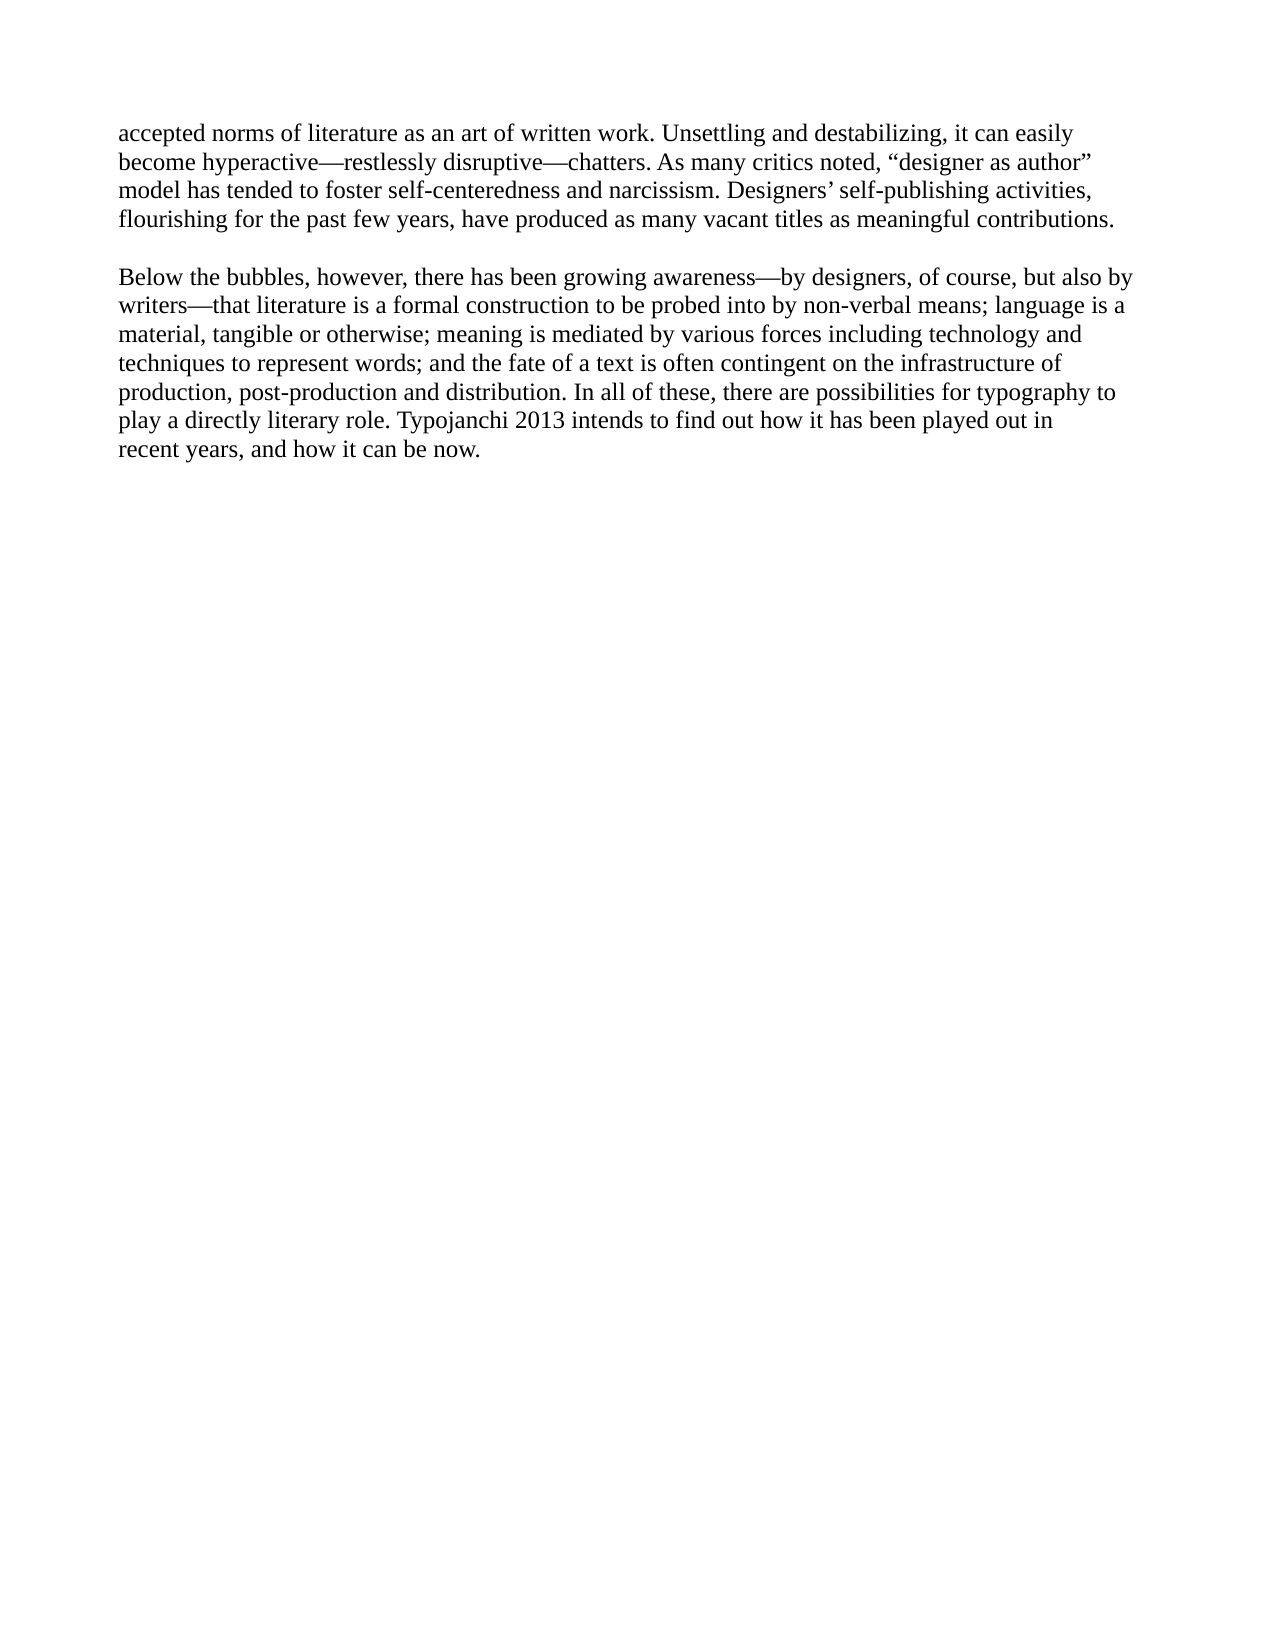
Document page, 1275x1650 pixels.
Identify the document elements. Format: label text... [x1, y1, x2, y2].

text writers—that literature is a formal construction to be probed into by non-verbal means; language is a material, tangible or otherwise; meaning is mediated by various forces including technology and techniques to represent words; and the fate of a text is often contingent on the infrastructure of production, post-production and distribution. In all of these, there are possibilities for typography to play a directly literary role. Typojanchi 2013 intends to find out how it has been played out in [118, 291, 1157, 434]
text recent years, and how it can be now. [118, 434, 1157, 463]
text accepted norms of literature as an art of written work. Unsettling and destabilizing, it can easily become hyperactive—restlessly disruptive—chatters. As many critics noted, “designer as author” model has tended to foster self-centeredness and narcissism. Designers’ self-publishing activities, [118, 118, 1157, 204]
text flourishing for the past few years, have produced as many vacant titles as meaningful contributions. [118, 204, 1157, 233]
text Below the bubbles, however, there has been growing awareness—by designers, of course, but also by [118, 262, 1157, 291]
